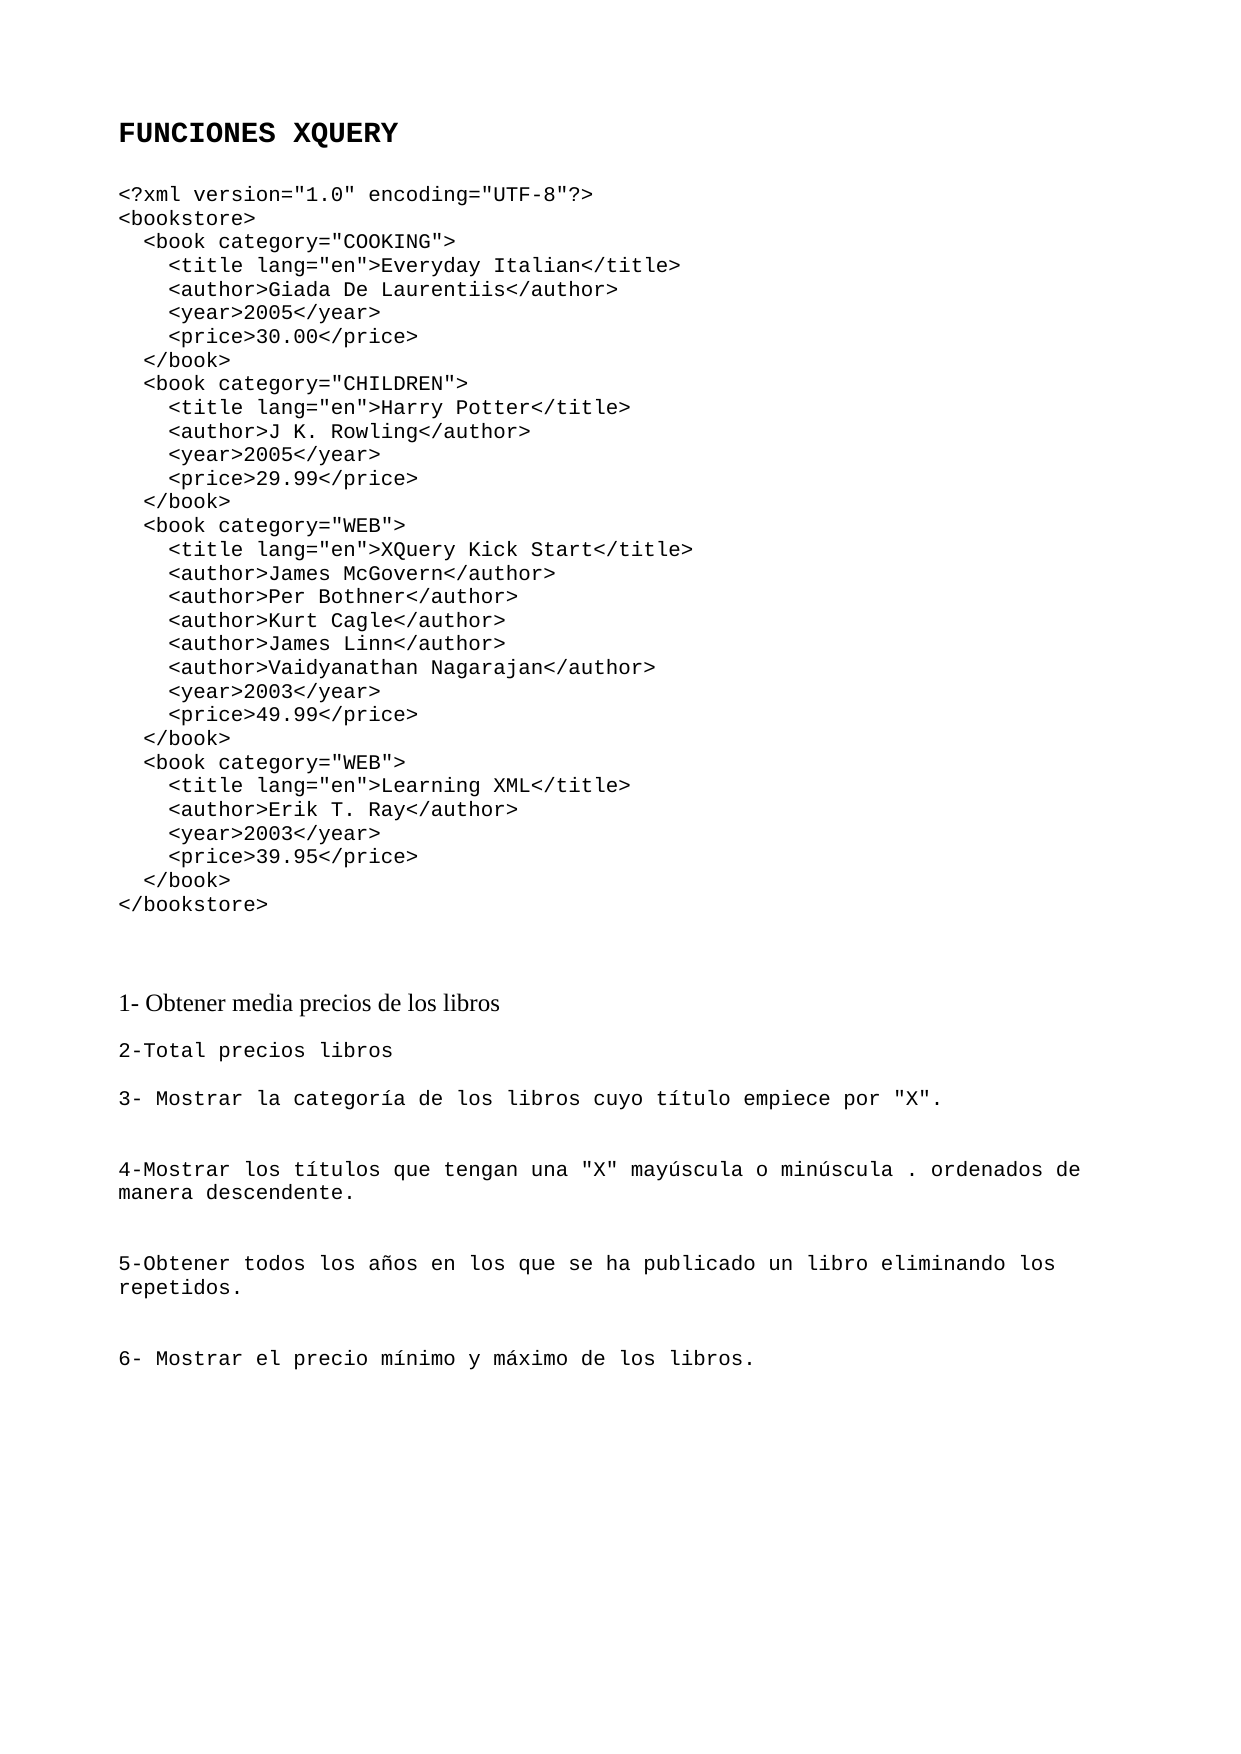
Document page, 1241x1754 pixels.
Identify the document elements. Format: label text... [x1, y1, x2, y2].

text <year>2003</year> [118, 681, 1122, 704]
text 4-Mostrar los títulos que tengan una "X" mayúscula o minúscula . ordenados de manera descendente. [118, 1159, 1122, 1206]
text <title lang="en">Harry Potter</title> [118, 397, 1122, 421]
text <title lang="en">Learning XML</title> [118, 775, 1122, 799]
text <author>James Linn</author> [118, 633, 1122, 657]
text </book> [118, 492, 1122, 515]
text </bookstore> [118, 893, 1122, 917]
text <author>Per Bothner</author> [118, 586, 1122, 610]
text 2-Total precios libros [118, 1041, 1122, 1064]
text </book> [118, 870, 1122, 893]
text 1- Obtener media precios de los libros [118, 988, 1122, 1017]
text <year>2005</year> [118, 302, 1122, 326]
text <book category="WEB"> [118, 752, 1122, 775]
text <book category="COOKING"> [118, 231, 1122, 255]
text <author>J K. Rowling</author> [118, 421, 1122, 444]
text <year>2005</year> [118, 444, 1122, 468]
text <book category="CHILDREN"> [118, 373, 1122, 397]
text <price>39.95</price> [118, 846, 1122, 870]
text 5-Obtener todos los años en los que se ha publicado un libro eliminando los repetidos. [118, 1253, 1122, 1301]
text <year>2003</year> [118, 823, 1122, 846]
text <price>29.99</price> [118, 468, 1122, 492]
text 6- Mostrar el precio mínimo y máximo de los libros. [118, 1348, 1122, 1372]
text <title lang="en">Everyday Italian</title> [118, 255, 1122, 279]
text <price>49.99</price> [118, 704, 1122, 728]
text <author>Vaidyanathan Nagarajan</author> [118, 657, 1122, 681]
text </book> [118, 350, 1122, 373]
text <author>James McGovern</author> [118, 562, 1122, 586]
text <price>30.00</price> [118, 326, 1122, 350]
text <title lang="en">XQuery Kick Start</title> [118, 539, 1122, 562]
text FUNCIONES XQUERY [118, 118, 1122, 151]
text </book> [118, 728, 1122, 752]
text 3- Mostrar la categoría de los libros cuyo título empiece por "X". [118, 1088, 1122, 1111]
text <book category="WEB"> [118, 515, 1122, 539]
text <author>Kurt Cagle</author> [118, 610, 1122, 633]
text <?xml version="1.0" encoding="UTF-8"?> [118, 184, 1122, 208]
text <author>Giada De Laurentiis</author> [118, 279, 1122, 302]
text <bookstore> [118, 208, 1122, 231]
text <author>Erik T. Ray</author> [118, 799, 1122, 823]
